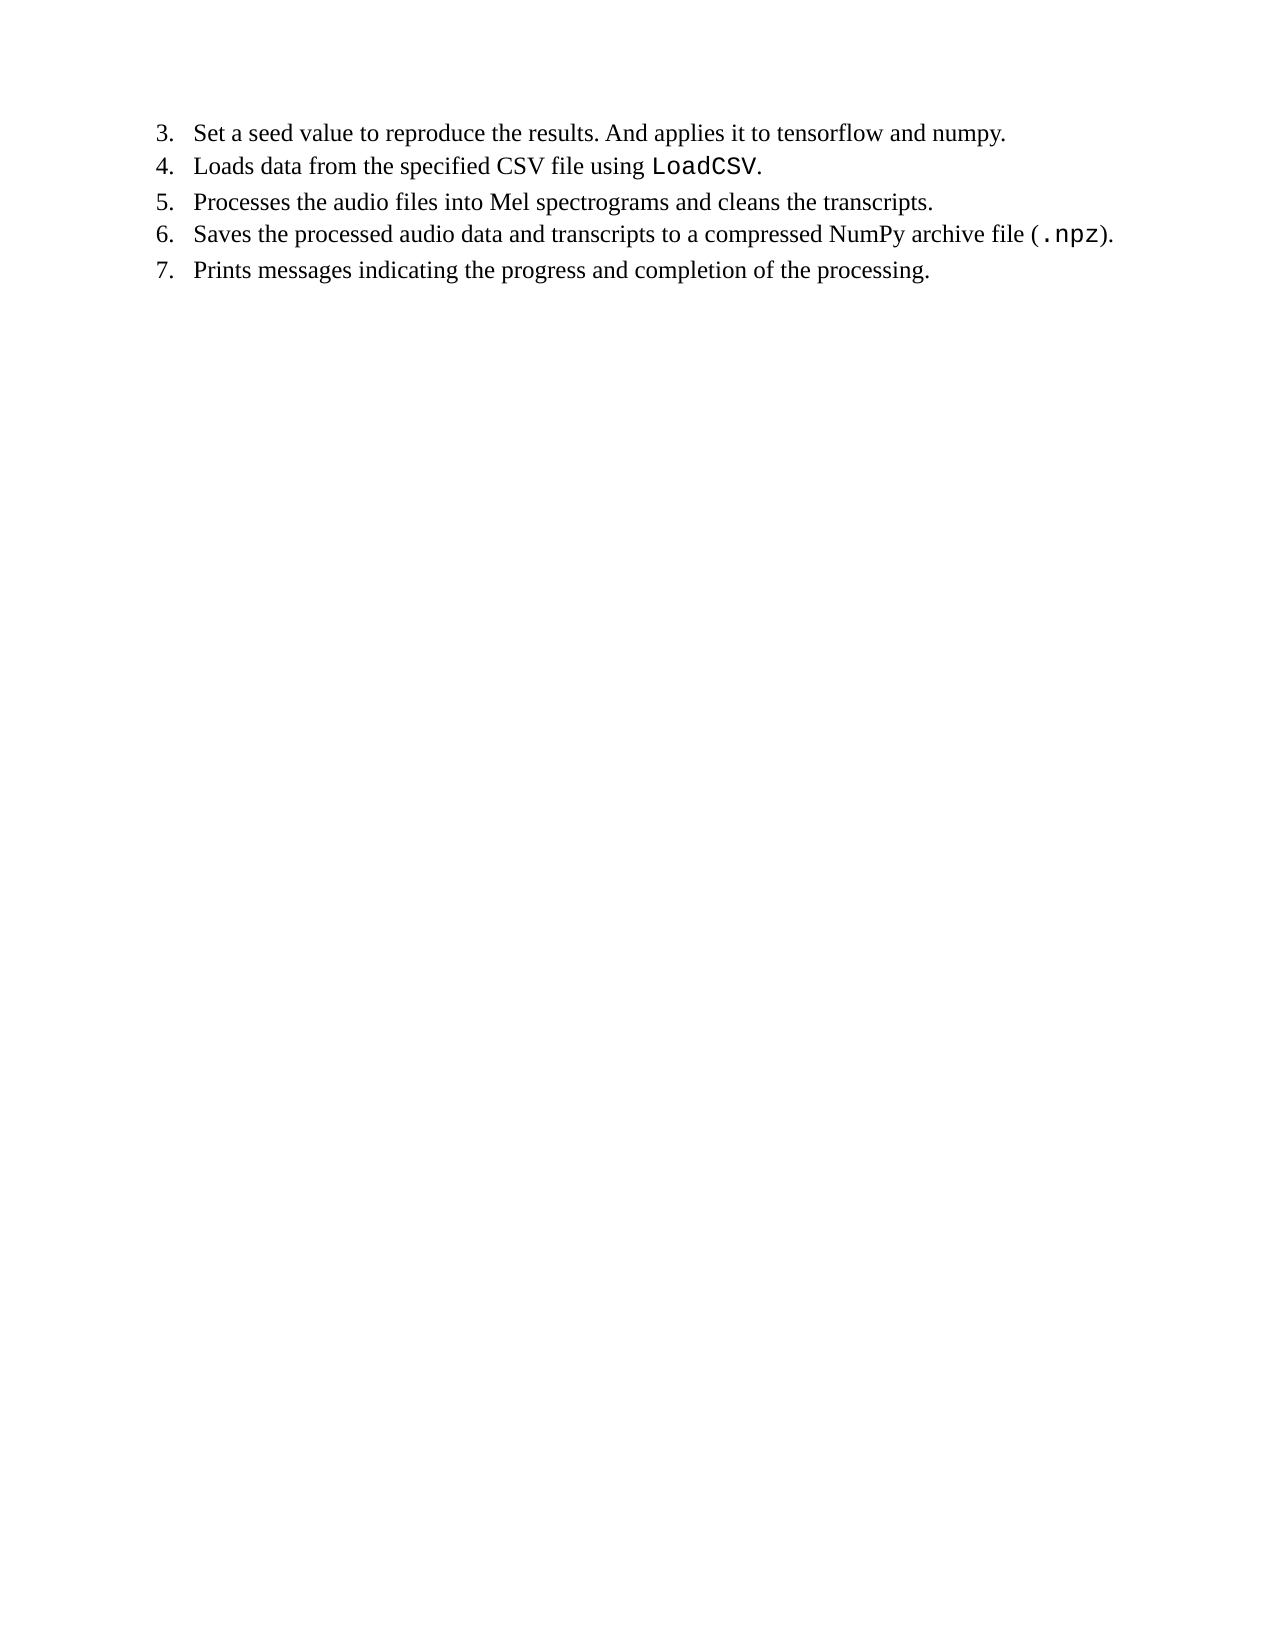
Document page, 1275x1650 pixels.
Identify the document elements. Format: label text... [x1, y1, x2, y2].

list Prints messages indicating the progress and completion of the processing. [156, 255, 1157, 284]
list Set a seed value to reproduce the results. And applies it to tensorflow and numpy. [156, 118, 1157, 147]
list Loads data from the specified CSV file using LoadCSV. [156, 151, 1157, 182]
list Saves the processed audio data and transcripts to a compressed NumPy archive file (.npz). [156, 219, 1157, 250]
list Processes the audio files into Mel spectrograms and cleans the transcripts. [156, 187, 1157, 215]
